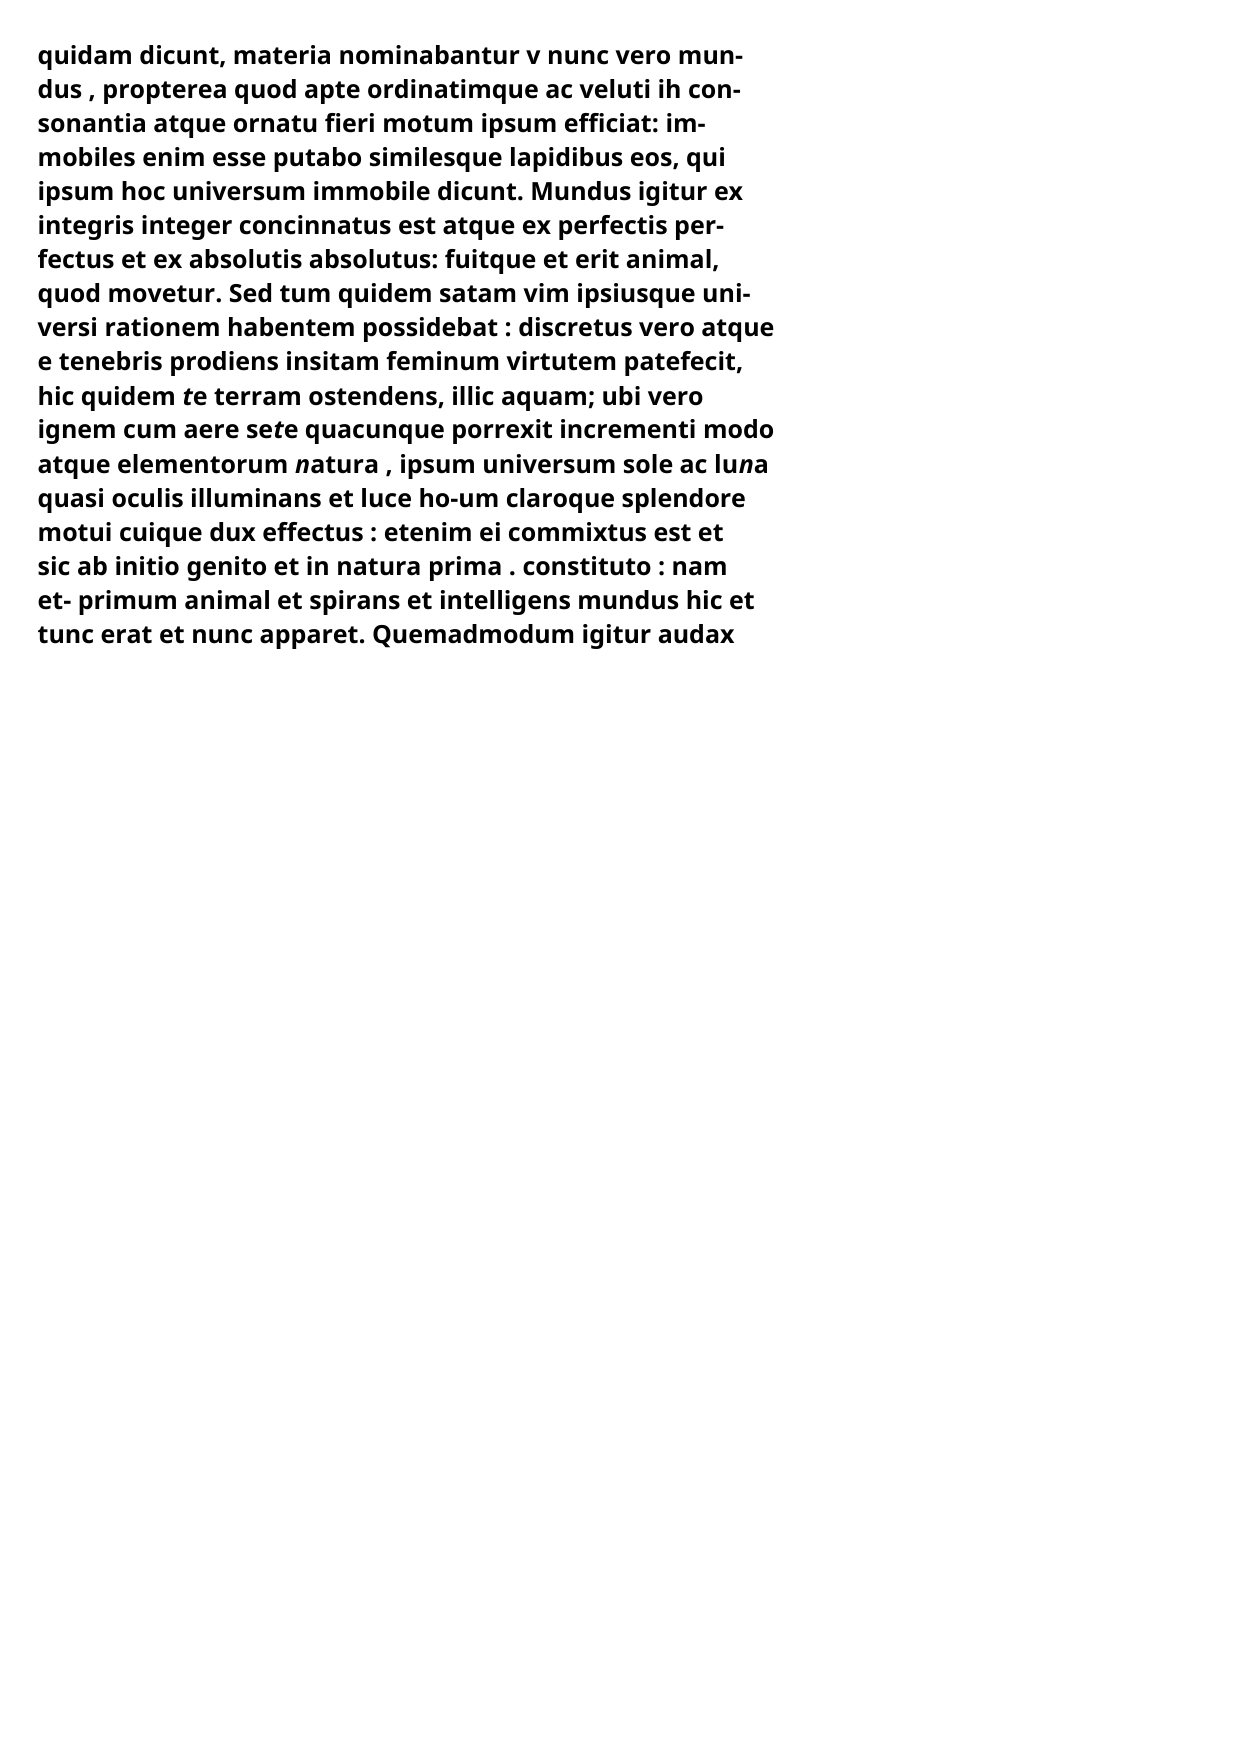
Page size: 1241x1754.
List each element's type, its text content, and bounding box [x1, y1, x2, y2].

text quidam dicunt, materia nominabantur v nunc vero mun- dus , propterea quod apte ordinatimque ac veluti ih con- sonantia atque ornatu fieri motum ipsum efficiat: im- mobiles enim esse putabo similesque lapidibus eos, qui ipsum hoc universum immobile dicunt. Mundus igitur ex integris integer concinnatus est atque ex perfectis per- fectus et ex absolutis absolutus: fuitque et erit animal, quod movetur. Sed tum quidem satam vim ipsiusque uni- versi rationem habentem possidebat : discretus vero atque e tenebris prodiens insitam feminum virtutem patefecit, hic quidem te terram ostendens, illic aquam; ubi vero ignem cum aere sete quacunque porrexit incrementi modo atque elementorum natura , ipsum universum sole ac luna quasi oculis illuminans et luce ho-um claroque splendore motui cuique dux effectus : etenim ei commixtus est et sic ab initio genito et in natura prima . constituto : nam et- primum animal et spirans et intelligens mundus hic et tunc erat et nunc apparet. Quemadmodum igitur audax [37, 37, 1203, 651]
